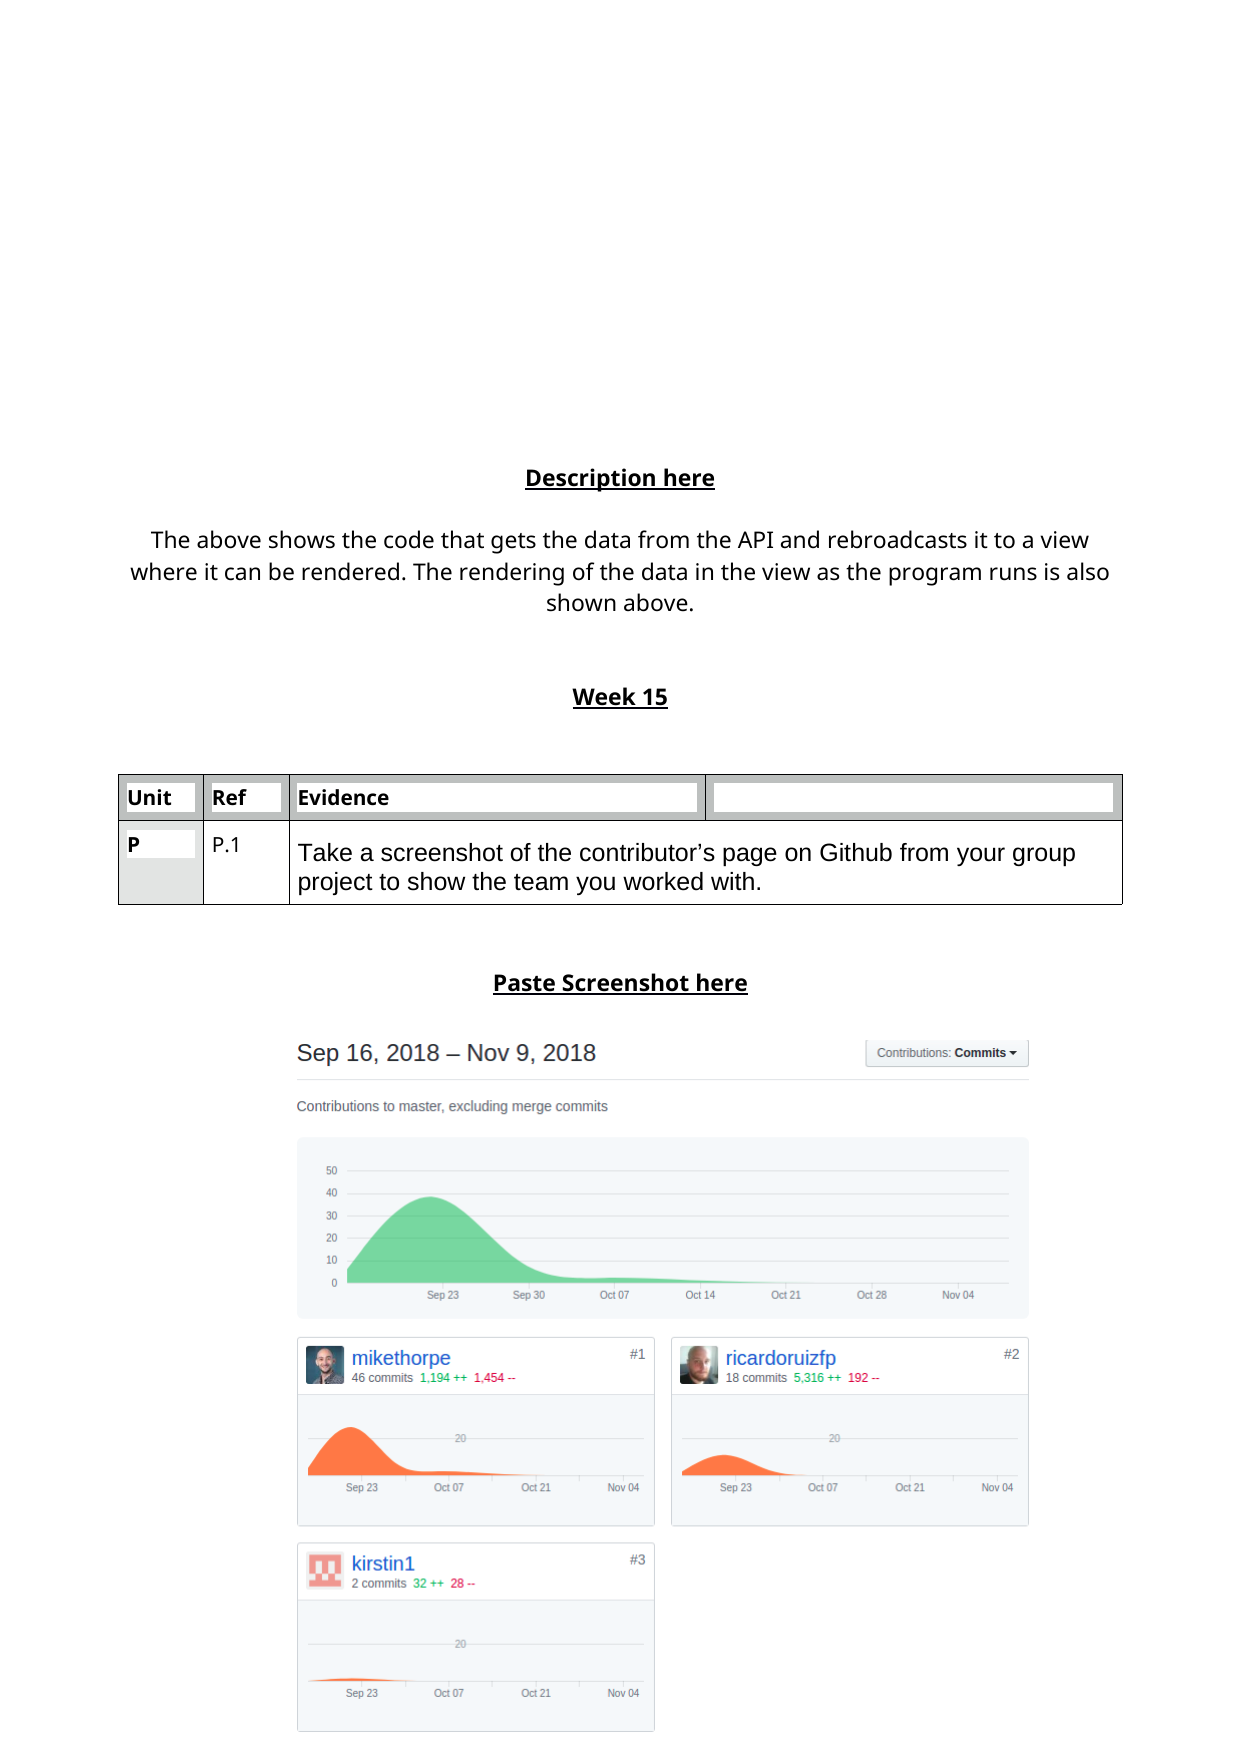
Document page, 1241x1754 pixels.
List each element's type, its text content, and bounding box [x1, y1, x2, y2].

table_cell Take a screenshot of the contributor’s page on Github from your group project to show the team you worked with. [290, 821, 1122, 904]
table_cell P.1 [204, 821, 289, 904]
text Description here [118, 462, 1122, 493]
text Paste Screenshot here [118, 967, 1122, 998]
table_cell P [119, 821, 203, 904]
text The above shows the code that gets the data from the API and rebroadcasts it to a view where it can be rendered. The rendering of the data in the view as the program runs is also shown above. [118, 524, 1122, 618]
picture [294, 1040, 1037, 1736]
text Week 15 [118, 681, 1122, 712]
table_header Unit [119, 775, 203, 820]
table_header Ref [204, 775, 289, 820]
table_header [706, 775, 1122, 820]
table_header Evidence [290, 775, 705, 820]
